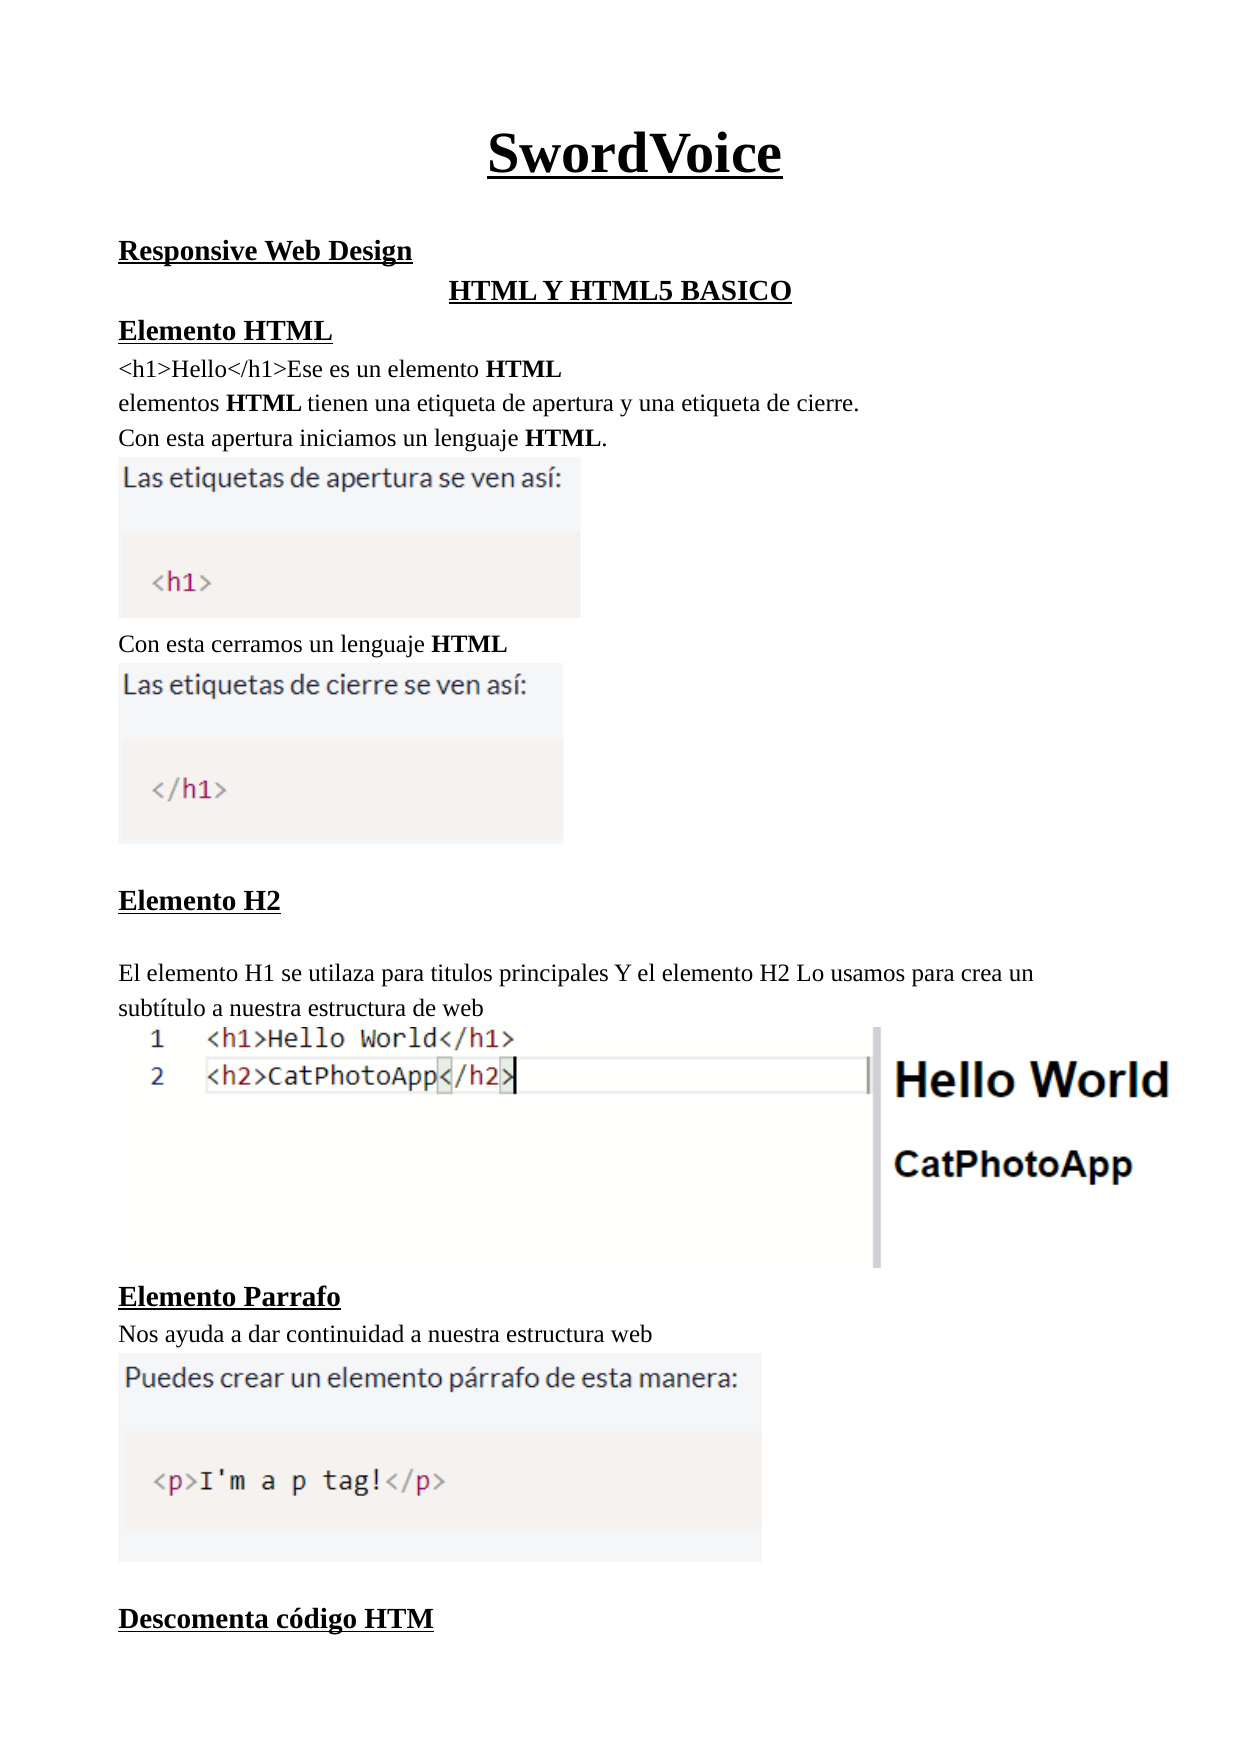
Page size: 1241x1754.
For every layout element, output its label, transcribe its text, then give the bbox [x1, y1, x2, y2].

text Elemento H2 [118, 883, 1122, 917]
text Nos ayuda a dar continuidad a nuestra estructura web [118, 1319, 1122, 1348]
text El elemento H1 se utilaza para titulos principales Y el elemento H2 Lo usamos para crea un subtítulo a nuestra estructura de web [118, 958, 1122, 1021]
text Responsive Web Design [118, 233, 1122, 267]
text Elemento Parrafo [118, 1279, 1122, 1312]
picture [118, 457, 581, 618]
text elementos HTML tienen una etiqueta de apertura y una etiqueta de cierre. [118, 388, 1122, 417]
text Descomenta código HTM [118, 1602, 1122, 1635]
text Elemento HTML [118, 313, 1122, 347]
text SwordVoice [487, 118, 1122, 185]
text <h1>Hello</h1>Ese es un elemento HTML [118, 354, 1122, 382]
text HTML Y HTML5 BASICO [118, 273, 1122, 307]
picture [118, 1353, 762, 1562]
text Con esta apertura iniciamos un lenguaje HTML. [118, 423, 1122, 451]
text Con esta cerramos un lenguaje HTML [118, 629, 1122, 658]
picture [118, 663, 564, 844]
picture [118, 1027, 1222, 1268]
